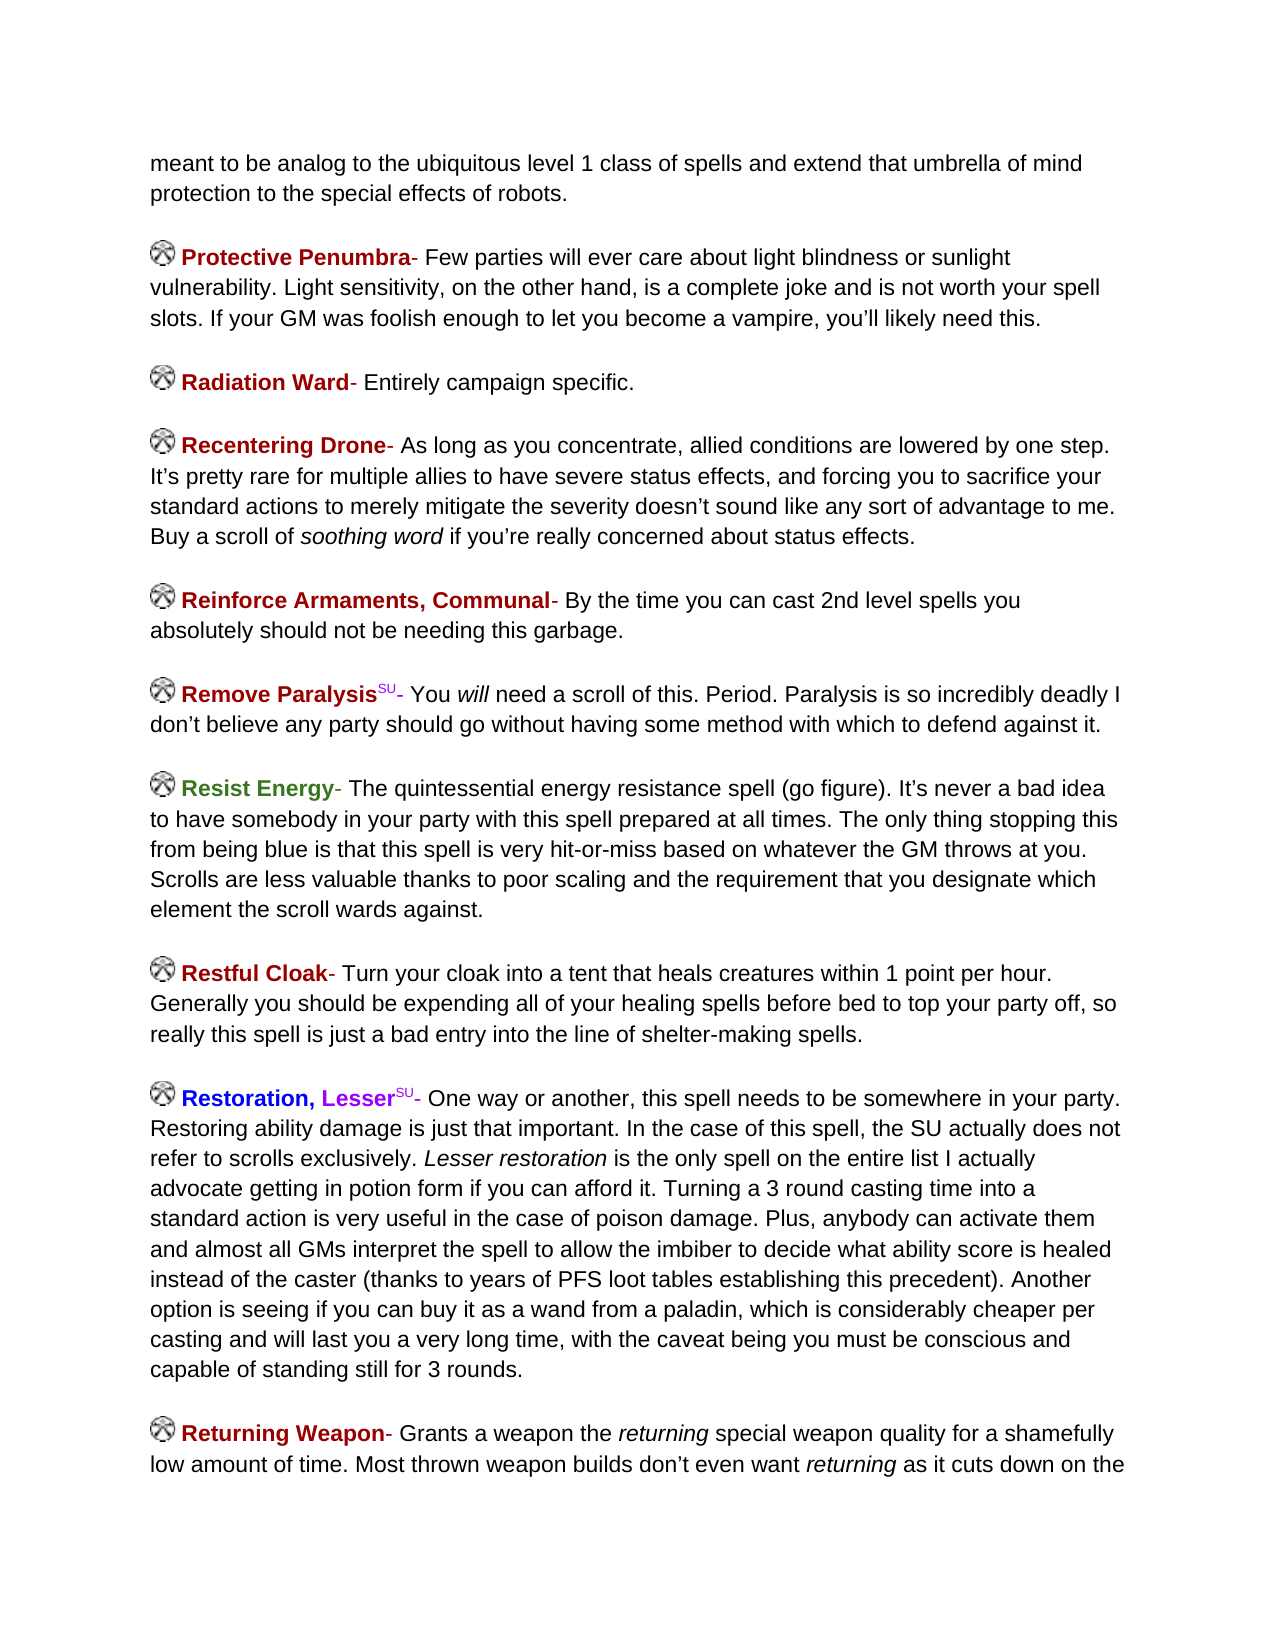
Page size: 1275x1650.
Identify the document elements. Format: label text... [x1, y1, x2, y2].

picture [150, 956, 175, 982]
text Radiation Ward- Entirely campaign specific. [150, 365, 1125, 395]
text Remove ParalysisSU- You will need a scroll of this. Period. Paralysis is so incredibly deadly I don’t believe any party should go without having some method with which to defend against it. [150, 678, 1125, 738]
picture [150, 771, 175, 797]
text Protective Penumbra- Few parties will ever care about light blindness or sunlight vulnerability. Light sensitivity, on the other hand, is a complete joke and is not worth your spell slots. If your GM was foolish enough to let you become a vampire, you’ll likely need this. [150, 241, 1125, 331]
picture [150, 1081, 175, 1106]
text Restoration, LesserSU- One way or another, this spell needs to be somewhere in your party. Restoring ability damage is just that important. In the case of this spell, the SU actually does not refer to scrolls exclusively. Lesser restoration is the only spell on the entire list I actually advocate getting in potion form if you can afford it. Turning a 3 round casting time into a standard action is very useful in the case of poison damage. Plus, anybody can activate them and almost all GMs interpret the spell to allow the imbiber to decide what ability score is healed instead of the caster (thanks to years of PFS loot tables establishing this precedent). Another option is seeing if you can buy it as a wand from a paladin, which is considerably cheaper per casting and will last you a very long time, with the caveat being you must be conscious and capable of standing still for 3 rounds. [150, 1081, 1125, 1383]
text Returning Weapon- Grants a weapon the returning special weapon quality for a shamefully low amount of time. Most thrown weapon builds don’t even want returning as it cuts down on the [150, 1417, 1125, 1477]
picture [150, 583, 175, 609]
picture [150, 1416, 175, 1442]
text Resist Energy- The quintessential energy resistance spell (go figure). It’s never a bad idea to have somebody in your party with this spell prepared at all times. The only thing stopping this from being blue is that this spell is very hit-or-miss based on whatever the GM throws at you. Scrolls are less valuable thanks to poor scaling and the requirement that you designate which element the scroll wards against. [150, 772, 1125, 923]
picture [150, 428, 175, 454]
picture [150, 365, 175, 390]
picture [150, 240, 175, 266]
text Restful Cloak- Turn your cloak into a tent that heals creatures within 1 point per hour. Generally you should be expending all of your healing spells before bed to top your party off, so really this spell is just a bad entry into the line of shelter-making spells. [150, 957, 1125, 1047]
text Reinforce Armaments, Communal- By the time you can cast 2nd level spells you absolutely should not be needing this garbage. [150, 583, 1125, 644]
text meant to be analog to the ubiquitous level 1 class of spells and extend that umbrella of mind protection to the special effects of robots. [150, 150, 1125, 207]
text Recentering Drone- As long as you concentrate, allied conditions are lowered by one step. It’s pretty rare for multiple allies to have severe status effects, and forcing you to sacrifice your standard actions to merely mitigate the severity doesn’t sound like any sort of advantage to me. Buy a scroll of soothing word if you’re really concerned about status effects. [150, 429, 1125, 549]
picture [150, 677, 175, 703]
